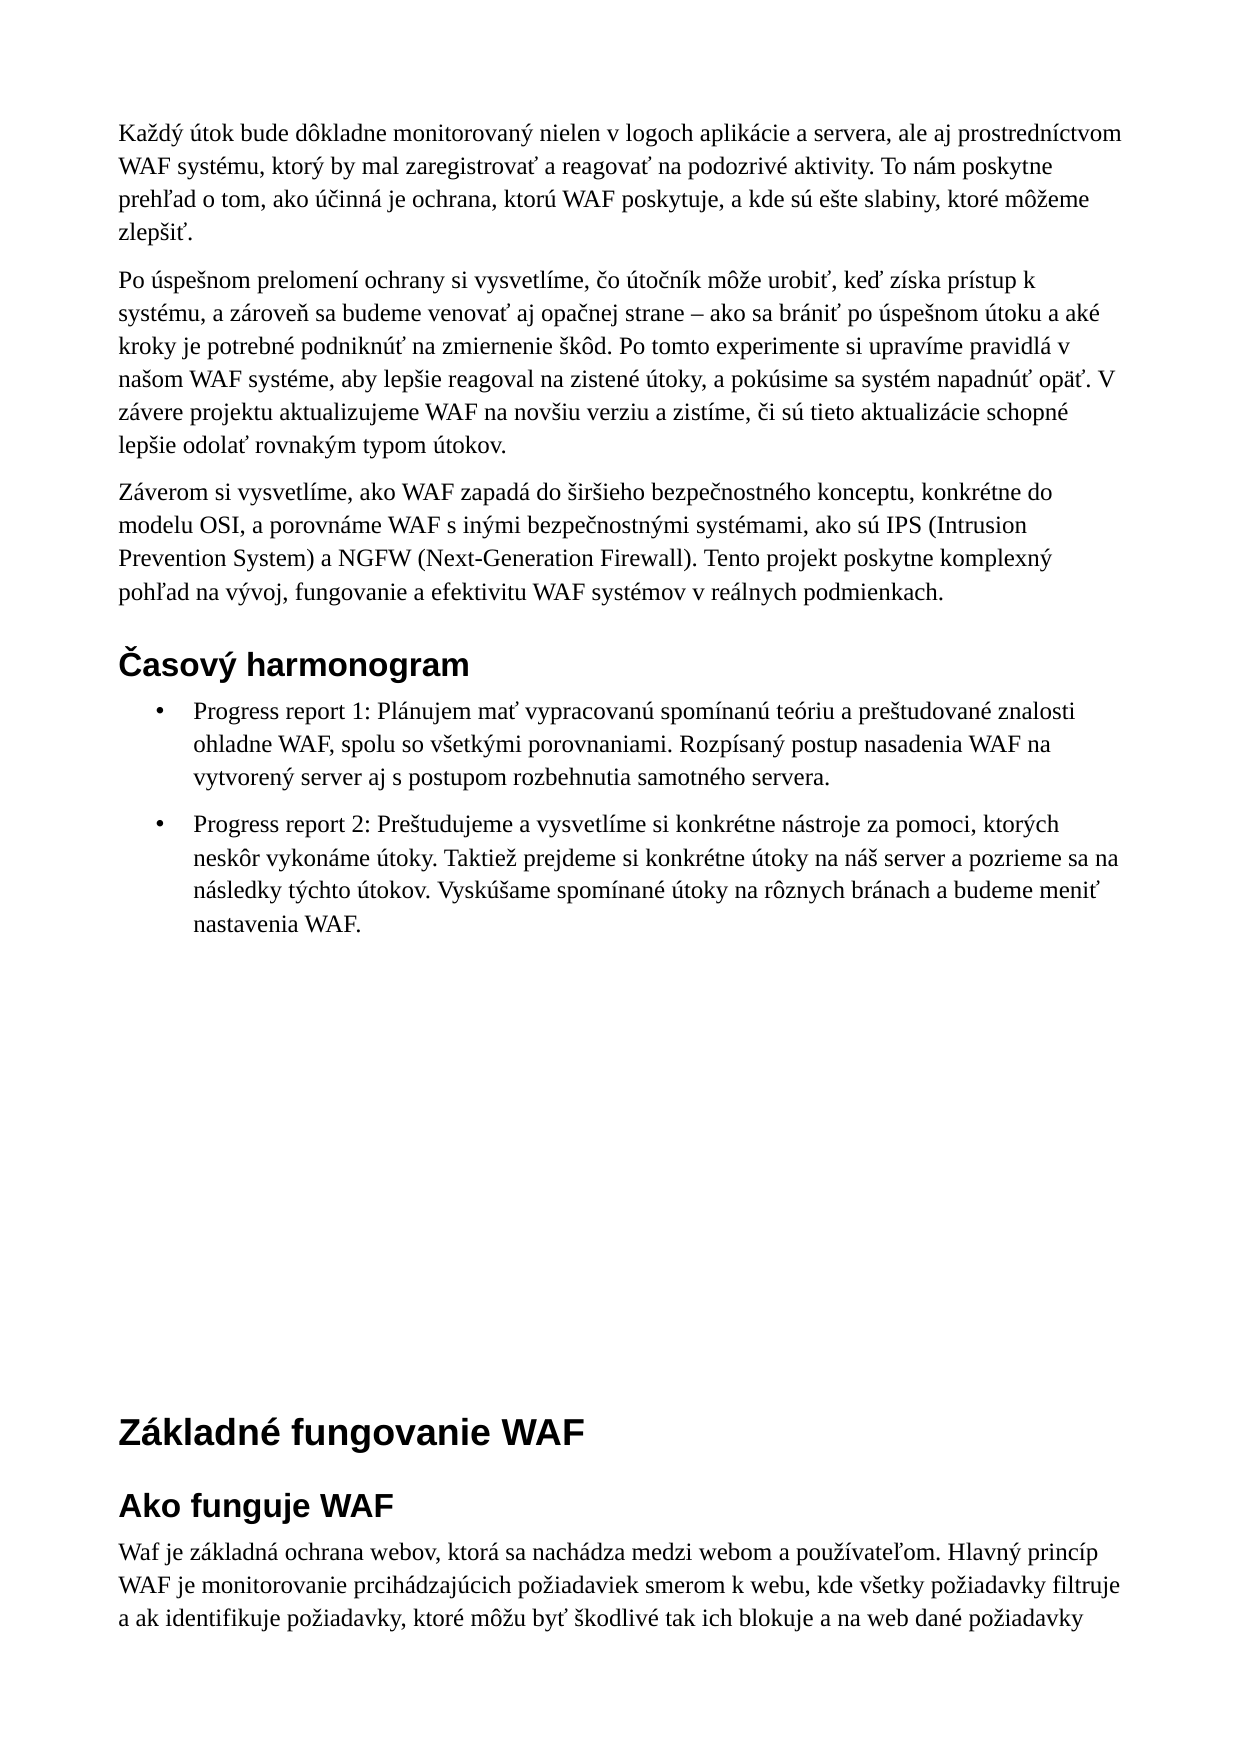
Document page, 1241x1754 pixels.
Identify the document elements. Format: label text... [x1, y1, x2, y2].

subtitle Časový harmonogram [118, 645, 1122, 683]
subtitle Základné fungovanie WAF [118, 1410, 1122, 1453]
text Záverom si vysvetlíme, ako WAF zapadá do širšieho bezpečnostného konceptu, konkrétne do modelu OSI, a porovnáme WAF s inými bezpečnostnými systémami, ako sú IPS (Intrusion Prevention System) a NGFW (Next-Generation Firewall). Tento projekt poskytne komplexný pohľad na vývoj, fungovanie a efektivitu WAF systémov v reálnych podmienkach. [118, 477, 1122, 605]
text Každý útok bude dôkladne monitorovaný nielen v logoch aplikácie a servera, ale aj prostredníctvom WAF systému, ktorý by mal zaregistrovať a reagovať na podozrivé aktivity. To nám poskytne prehľad o tom, ako účinná je ochrana, ktorú WAF poskytuje, a kde sú ešte slabiny, ktoré môžeme zlepšiť. [118, 118, 1122, 246]
list Progress report 2: Preštudujeme a vysvetlíme si konkrétne nástroje za pomoci, ktorých neskôr vykonáme útoky. Taktiež prejdeme si konkrétne útoky na náš server a pozrieme sa na následky týchto útokov. Vyskúšame spomínané útoky na rôznych bránach a budeme meniť nastavenia WAF. [156, 809, 1122, 937]
list Progress report 1: Plánujem mať vypracovanú spomínanú teóriu a preštudované znalosti ohladne WAF, spolu so všetkými porovnaniami. Rozpísaný postup nasadenia WAF na vytvorený server aj s postupom rozbehnutia samotného servera. [156, 696, 1122, 791]
text Po úspešnom prelomení ochrany si vysvetlíme, čo útočník môže urobiť, keď získa prístup k systému, a zároveň sa budeme venovať aj opačnej strane – ako sa brániť po úspešnom útoku a aké kroky je potrebné podniknúť na zmiernenie škôd. Po tomto experimente si upravíme pravidlá v našom WAF systéme, aby lepšie reagoval na zistené útoky, a pokúsime sa systém napadnúť opäť. V závere projektu aktualizujeme WAF na novšiu verziu a zistíme, či sú tieto aktualizácie schopné lepšie odolať rovnakým typom útokov. [118, 265, 1122, 459]
text Waf je základná ochrana webov, ktorá sa nachádza medzi webom a používateľom. Hlavný princíp WAF je monitorovanie prcihádzajúcich požiadaviek smerom k webu, kde všetky požiadavky filtruje a ak identifikuje požiadavky, ktoré môžu byť škodlivé tak ich blokuje a na web dané požiadavky [118, 1537, 1122, 1632]
subtitle Ako funguje WAF [118, 1486, 1122, 1524]
